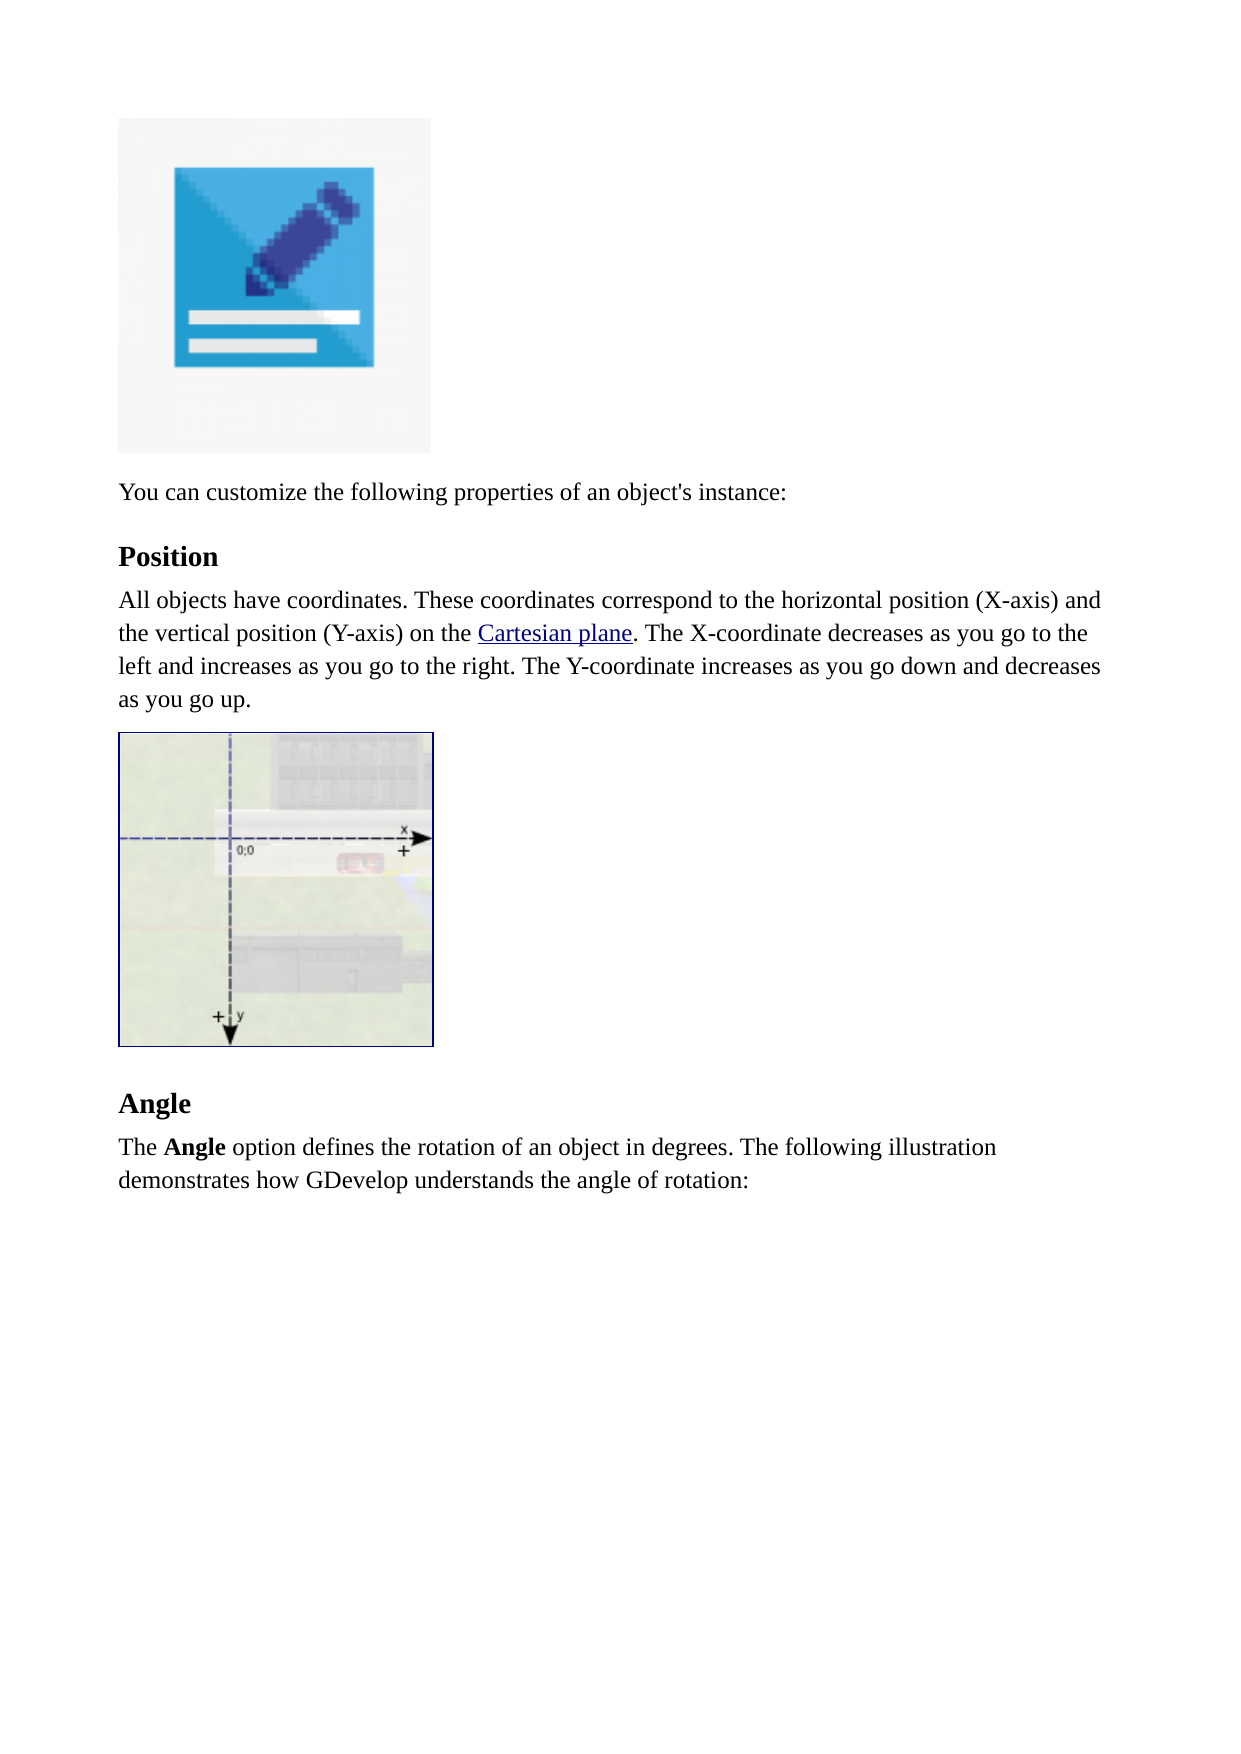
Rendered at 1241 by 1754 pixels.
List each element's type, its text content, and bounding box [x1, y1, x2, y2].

subtitle Position [118, 539, 1122, 572]
text The Angle option defines the rotation of an object in degrees. The following illustration demonstrates how GDevelop understands the angle of rotation: [118, 1132, 1122, 1194]
picture [118, 118, 431, 453]
text You can customize the following properties of an object's instance: [118, 477, 1122, 506]
text All objects have coordinates. These coordinates correspond to the horizontal position (X-axis) and the vertical position (Y-axis) on the Cartesian plane. The X-coordinate decreases as you go to the left and increases as you go to the right. The Y-coordinate increases as you go down and decreases as you go up. [118, 585, 1122, 713]
subtitle Angle [118, 1086, 1122, 1120]
picture [120, 733, 432, 1046]
